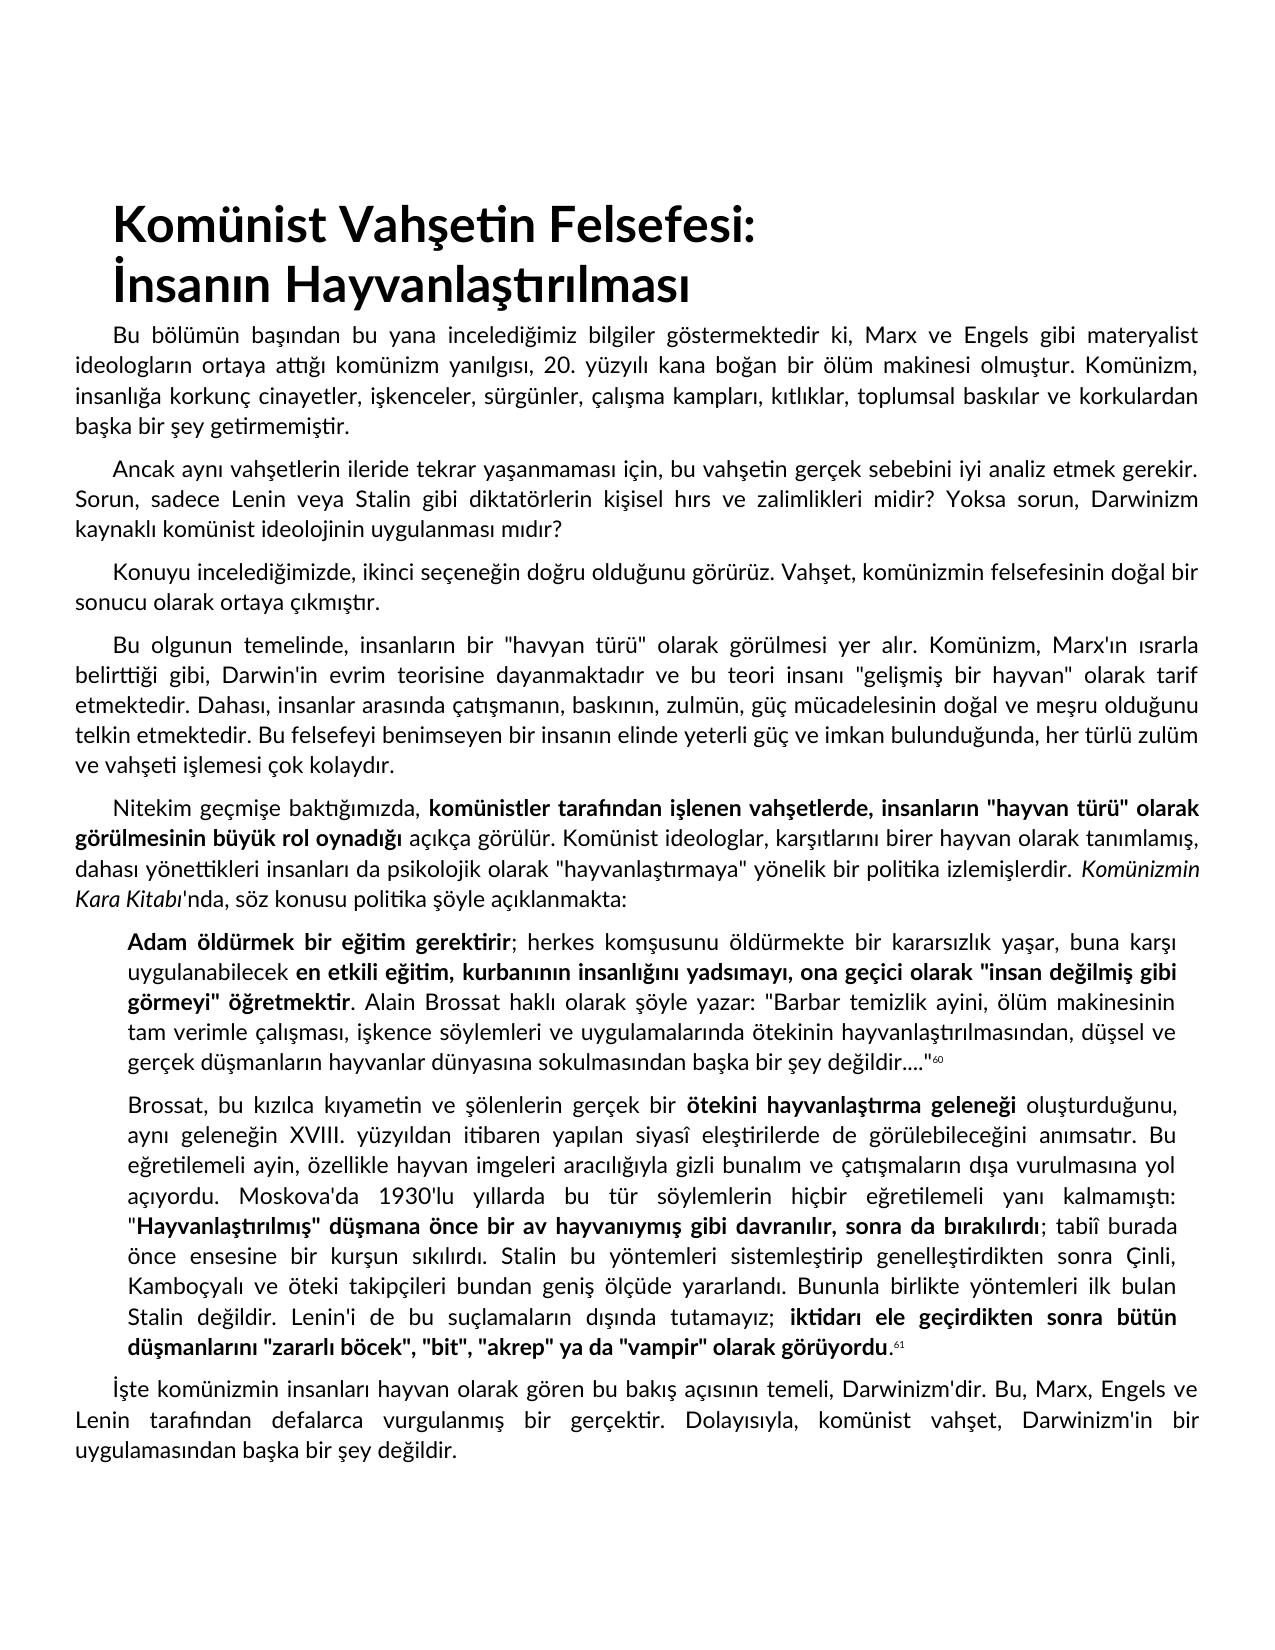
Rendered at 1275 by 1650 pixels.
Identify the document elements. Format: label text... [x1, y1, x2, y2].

subtitle Komünist Vahşetin Felsefesi: İnsanın Hayvanlaştırılması [112, 193, 1200, 313]
text Brossat, bu kızılca kıyametin ve şölenlerin gerçek bir ötekini hayvanlaştırma geleneği oluşturduğunu, aynı geleneğin XVIII. yüzyıldan itibaren yapılan siyasî eleştirilerde de görülebileceğini anımsatır. Bu eğretilemeli ayin, özellikle hayvan imgeleri aracılığıyla gizli bunalım ve çatışmaların dışa vurulmasına yol açıyordu. Moskova'da 1930'lu yıllarda bu tür söylemlerin hiçbir eğretilemeli yanı kalmamıştı: "Hayvanlaştırılmış" düşmana önce bir av hayvanıymış gibi davranılır, sonra da bırakılırdı; tabiî burada önce ensesine bir kurşun sıkılırdı. Stalin bu yöntemleri sistemleştirip genelleştirdikten sonra Çinli, Kamboçyalı ve öteki takipçileri bundan geniş ölçüde yararlandı. Bununla birlikte yöntemleri ilk bulan Stalin değildir. Lenin'i de bu suçlamaların dışında tutamayız; iktidarı ele geçirdikten sonra bütün düşmanlarını "zararlı böcek", "bit", "akrep" ya da "vampir" olarak görüyordu.61 [127, 1091, 1177, 1360]
text Bu olgunun temelinde, insanların bir "havyan türü" olarak görülmesi yer alır. Komünizm, Marx'ın ısrarla belirttiği gibi, Darwin'in evrim teorisine dayanmaktadır ve bu teori insanı "gelişmiş bir hayvan" olarak tarif etmektedir. Dahası, insanlar arasında çatışmanın, baskının, zulmün, güç mücadelesinin doğal ve meşru olduğunu telkin etmektedir. Bu felsefeyi benimseyen bir insanın elinde yeterli güç ve imkan bulunduğunda, her türlü zulüm ve vahşeti işlemesi çok kolaydır. [75, 630, 1200, 779]
text Bu bölümün başından bu yana incelediğimiz bilgiler göstermektedir ki, Marx ve Engels gibi materyalist ideologların ortaya attığı komünizm yanılgısı, 20. yüzyılı kana boğan bir ölüm makinesi olmuştur. Komünizm, insanlığa korkunç cinayetler, işkenceler, sürgünler, çalışma kampları, kıtlıklar, toplumsal baskılar ve korkulardan başka bir şey getirmemiştir. [75, 321, 1200, 439]
text Konuyu incelediğimizde, ikinci seçeneğin doğru olduğunu görürüz. Vahşet, komünizmin felsefesinin doğal bir sonucu olarak ortaya çıkmıştır. [75, 557, 1200, 615]
text Adam öldürmek bir eğitim gerektirir; herkes komşusunu öldürmekte bir kararsızlık yaşar, buna karşı uygulanabilecek en etkili eğitim, kurbanının insanlığını yadsımayı, ona geçici olarak "insan değilmiş gibi görmeyi" öğretmektir. Alain Brossat haklı olarak şöyle yazar: "Barbar temizlik ayini, ölüm makinesinin tam verimle çalışması, işkence söylemleri ve uygulamalarında ötekinin hayvanlaştırılmasından, düşsel ve gerçek düşmanların hayvanlar dünyasına sokulmasından başka bir şey değildir...."60 [127, 927, 1177, 1076]
text Ancak aynı vahşetlerin ileride tekrar yaşanmaması için, bu vahşetin gerçek sebebini iyi analiz etmek gerekir. Sorun, sadece Lenin veya Stalin gibi diktatörlerin kişisel hırs ve zalimlikleri midir? Yoksa sorun, Darwinizm kaynaklı komünist ideolojinin uygulanması mıdır? [75, 454, 1200, 542]
text İşte komünizmin insanları hayvan olarak gören bu bakış açısının temeli, Darwinizm'dir. Bu, Marx, Engels ve Lenin tarafından defalarca vurgulanmış bir gerçektir. Dolayısıyla, komünist vahşet, Darwinizm'in bir uygulamasından başka bir şey değildir. [75, 1375, 1200, 1463]
text Nitekim geçmişe baktığımızda, komünistler tarafından işlenen vahşetlerde, insanların "hayvan türü" olarak görülmesinin büyük rol oynadığı açıkça görülür. Komünist ideologlar, karşıtlarını birer hayvan olarak tanımlamış, dahası yönettikleri insanları da psikolojik olarak "hayvanlaştırmaya" yönelik bir politika izlemişlerdir. Komünizmin Kara Kitabı'nda, söz konusu politika şöyle açıklanmakta: [75, 794, 1200, 912]
